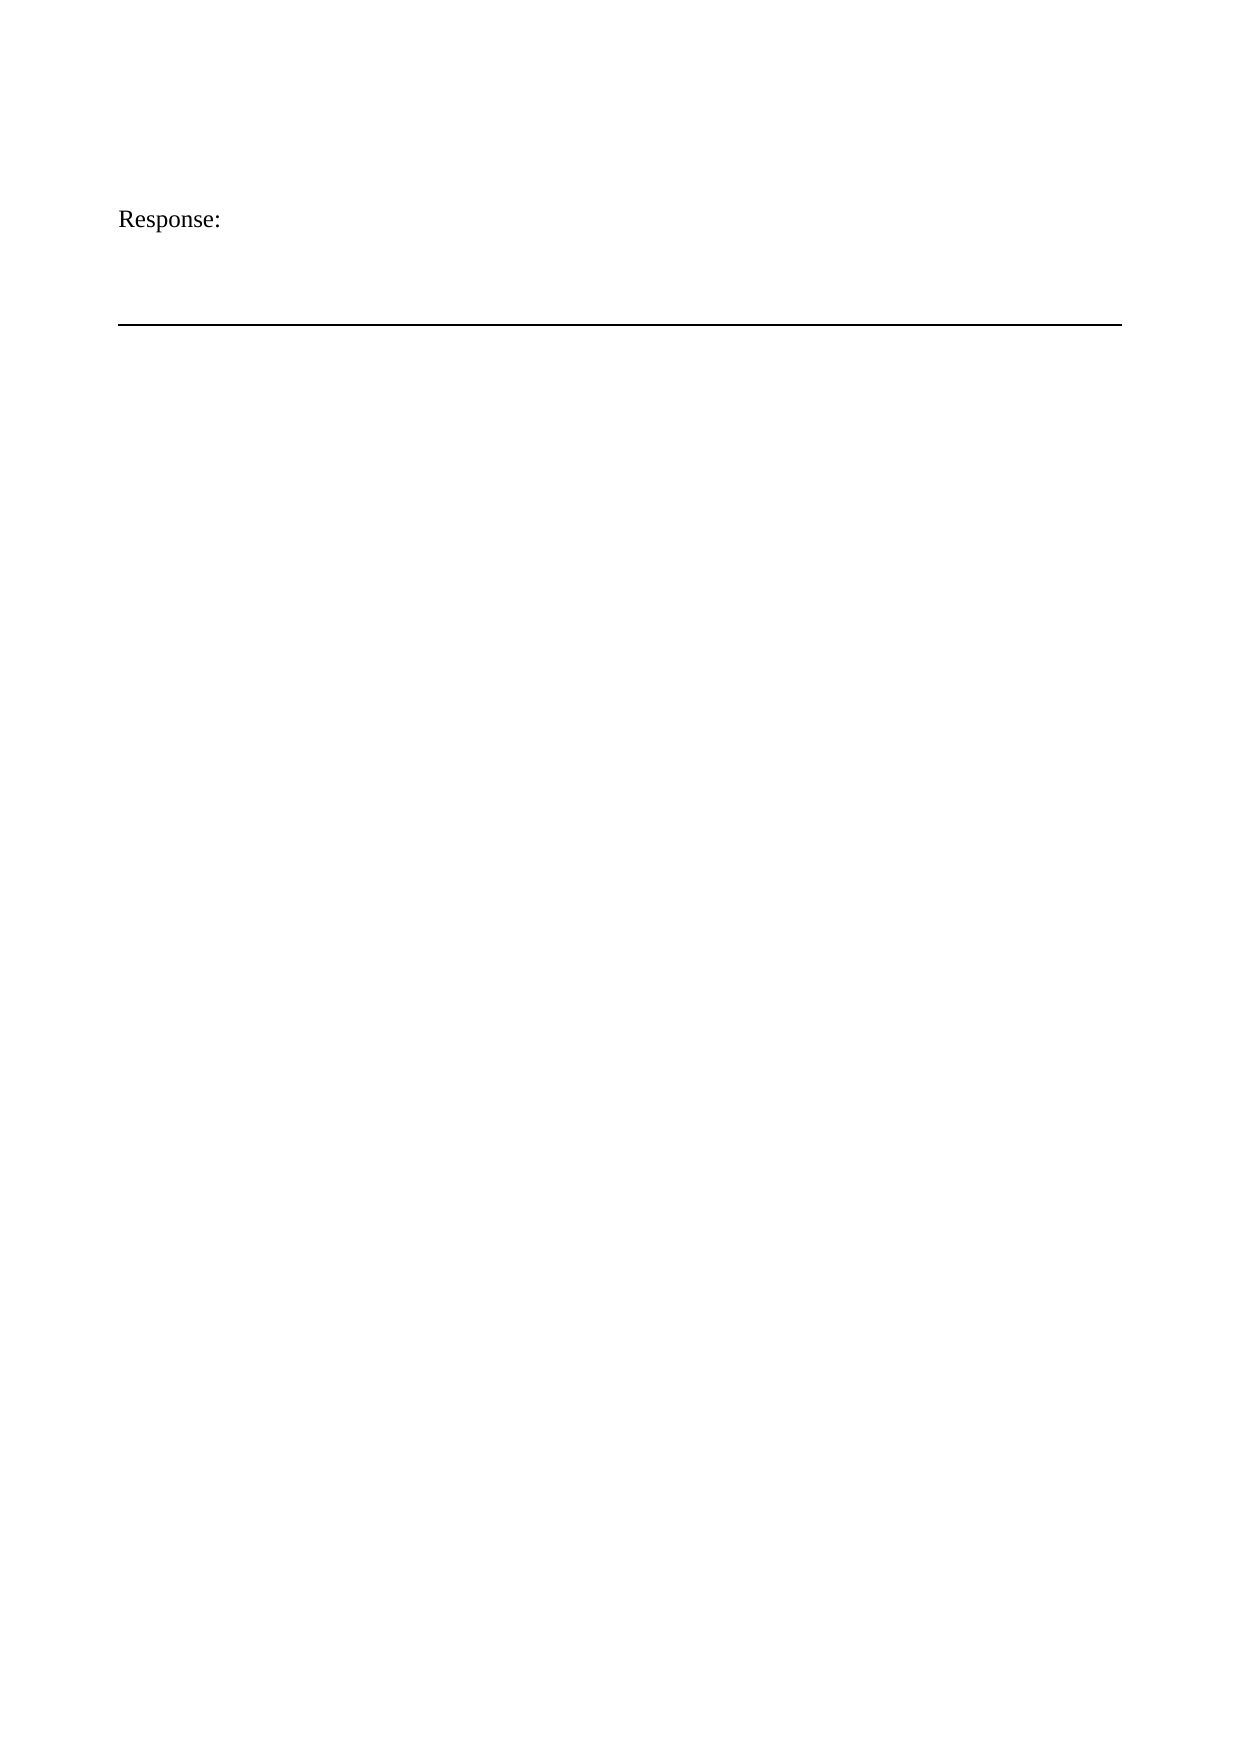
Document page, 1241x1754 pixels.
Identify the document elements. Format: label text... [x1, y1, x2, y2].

text Response: [118, 204, 1122, 233]
